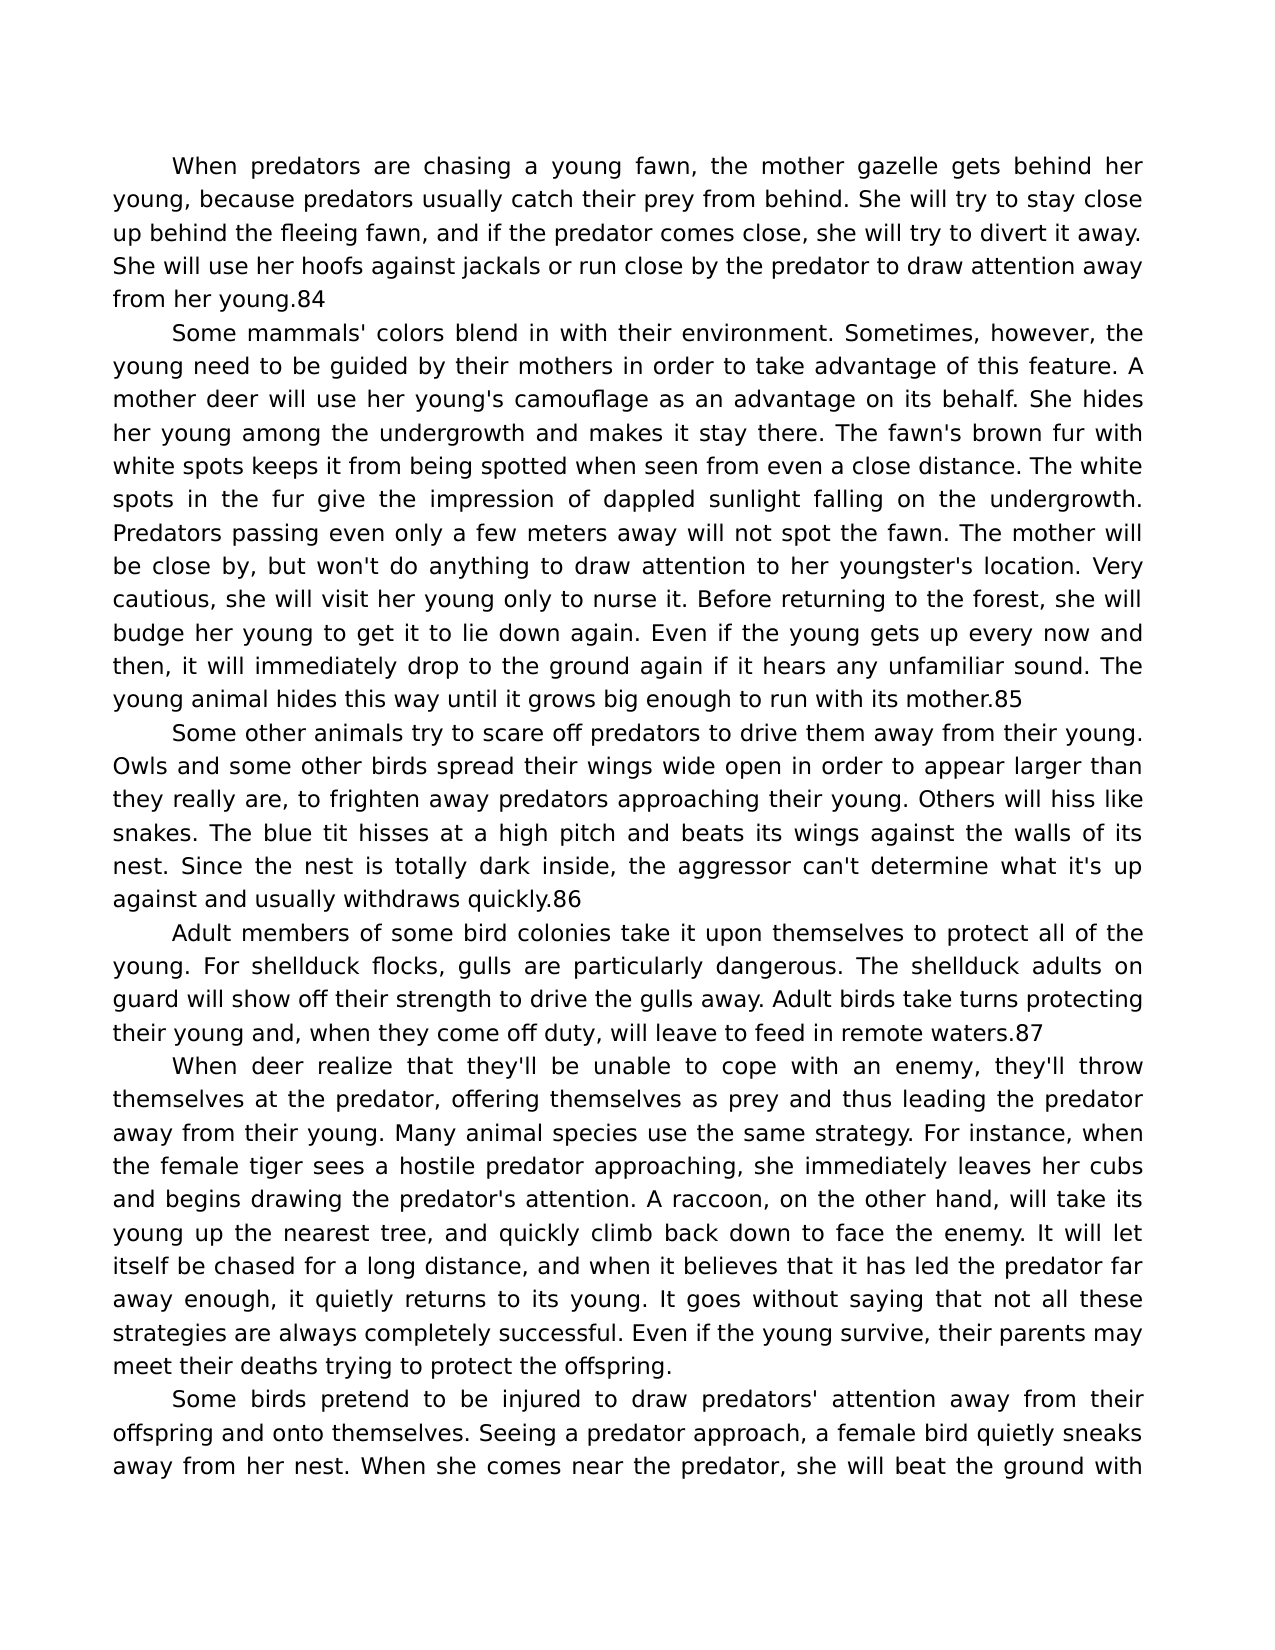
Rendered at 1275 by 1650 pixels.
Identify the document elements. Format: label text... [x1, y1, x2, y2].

text Some other animals try to scare off predators to drive them away from their young. Owls and some other birds spread their wings wide open in order to appear larger than they really are, to frighten away predators approaching their young. Others will hiss like snakes. The blue tit hisses at a high pitch and beats its wings against the walls of its nest. Since the nest is totally dark inside, the aggressor can't determine what it's up against and usually withdraws quickly.86 [112, 714, 1145, 914]
text Some mammals' colors blend in with their environment. Sometimes, however, the young need to be guided by their mothers in order to take advantage of this feature. A mother deer will use her young's camouflage as an advantage on its behalf. She hides her young among the undergrowth and makes it stay there. The fawn's brown fur with white spots keeps it from being spotted when seen from even a close distance. The white spots in the fur give the impression of dappled sunlight falling on the undergrowth. Predators passing even only a few meters away will not spot the fawn. The mother will be close by, but won't do anything to draw attention to her youngster's location. Very cautious, she will visit her young only to nurse it. Before returning to the forest, she will budge her young to get it to lie down again. Even if the young gets up every now and then, it will immediately drop to the ground again if it hears any unfamiliar sound. The young animal hides this way until it grows big enough to run with its mother.85 [112, 314, 1145, 714]
text When predators are chasing a young fawn, the mother gazelle gets behind her young, because predators usually catch their prey from behind. She will try to stay close up behind the fleeing fawn, and if the predator comes close, she will try to divert it away. She will use her hoofs against jackals or run close by the predator to draw attention away from her young.84 [112, 148, 1145, 314]
text When deer realize that they'll be unable to cope with an enemy, they'll throw themselves at the predator, offering themselves as prey and thus leading the predator away from their young. Many animal species use the same strategy. For instance, when the female tiger sees a hostile predator approaching, she immediately leaves her cubs and begins drawing the predator's attention. A raccoon, on the other hand, will take its young up the nearest tree, and quickly climb back down to face the enemy. It will let itself be chased for a long distance, and when it believes that it has led the predator far away enough, it quietly returns to its young. It goes without saying that not all these strategies are always completely successful. Even if the young survive, their parents may meet their deaths trying to protect the offspring. [112, 1048, 1145, 1381]
text Some birds pretend to be injured to draw predators' attention away from their offspring and onto themselves. Seeing a predator approach, a female bird quietly sneaks away from her nest. When she comes near the predator, she will beat the ground with [112, 1381, 1145, 1481]
text Adult members of some bird colonies take it upon themselves to protect all of the young. For shellduck flocks, gulls are particularly dangerous. The shellduck adults on guard will show off their strength to drive the gulls away. Adult birds take turns protecting their young and, when they come off duty, will leave to feed in remote waters.87 [112, 914, 1145, 1048]
